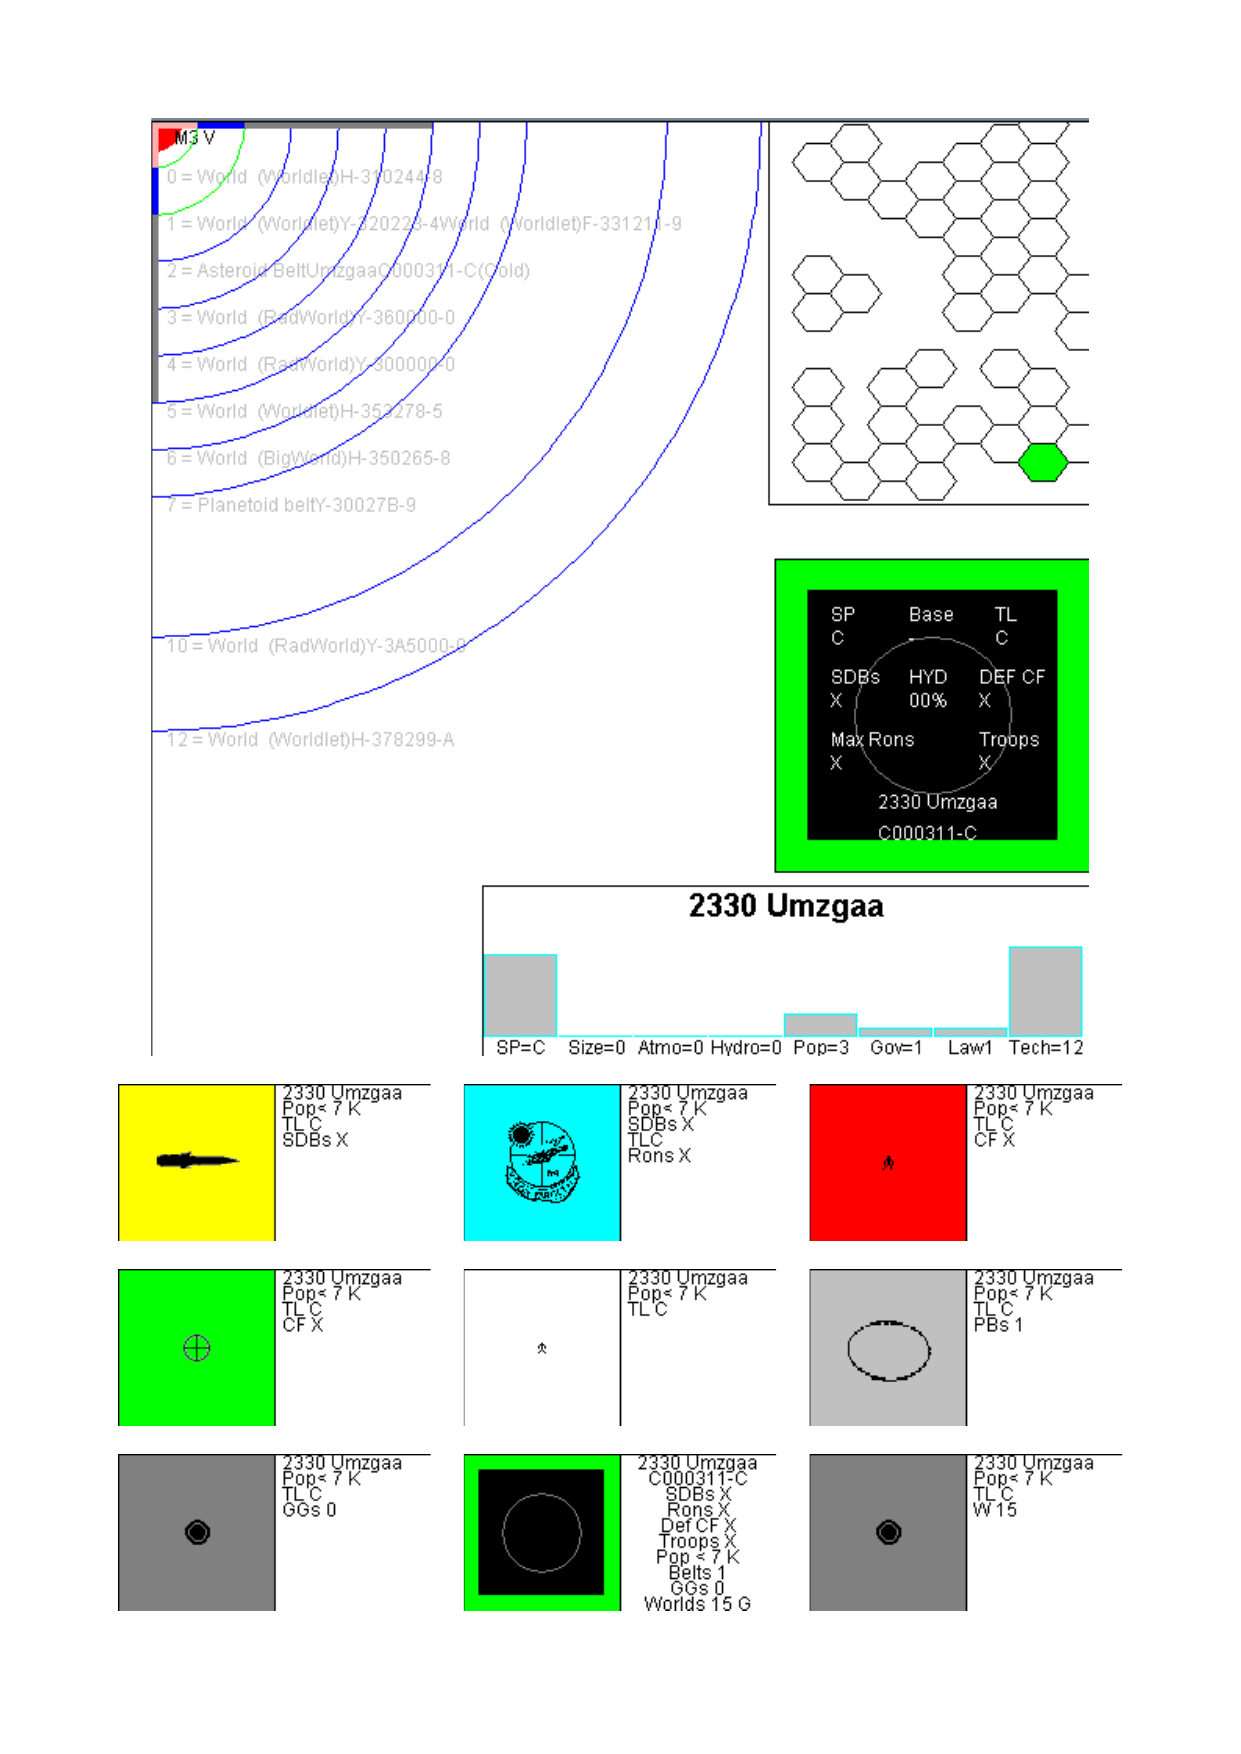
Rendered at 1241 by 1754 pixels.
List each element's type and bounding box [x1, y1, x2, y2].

picture [463, 1084, 777, 1241]
picture [151, 118, 1089, 1056]
picture [809, 1084, 1123, 1241]
picture [118, 1269, 431, 1426]
picture [463, 1454, 777, 1611]
picture [118, 1454, 431, 1611]
picture [809, 1269, 1123, 1426]
picture [809, 1454, 1123, 1611]
picture [118, 1084, 431, 1241]
picture [463, 1269, 777, 1426]
